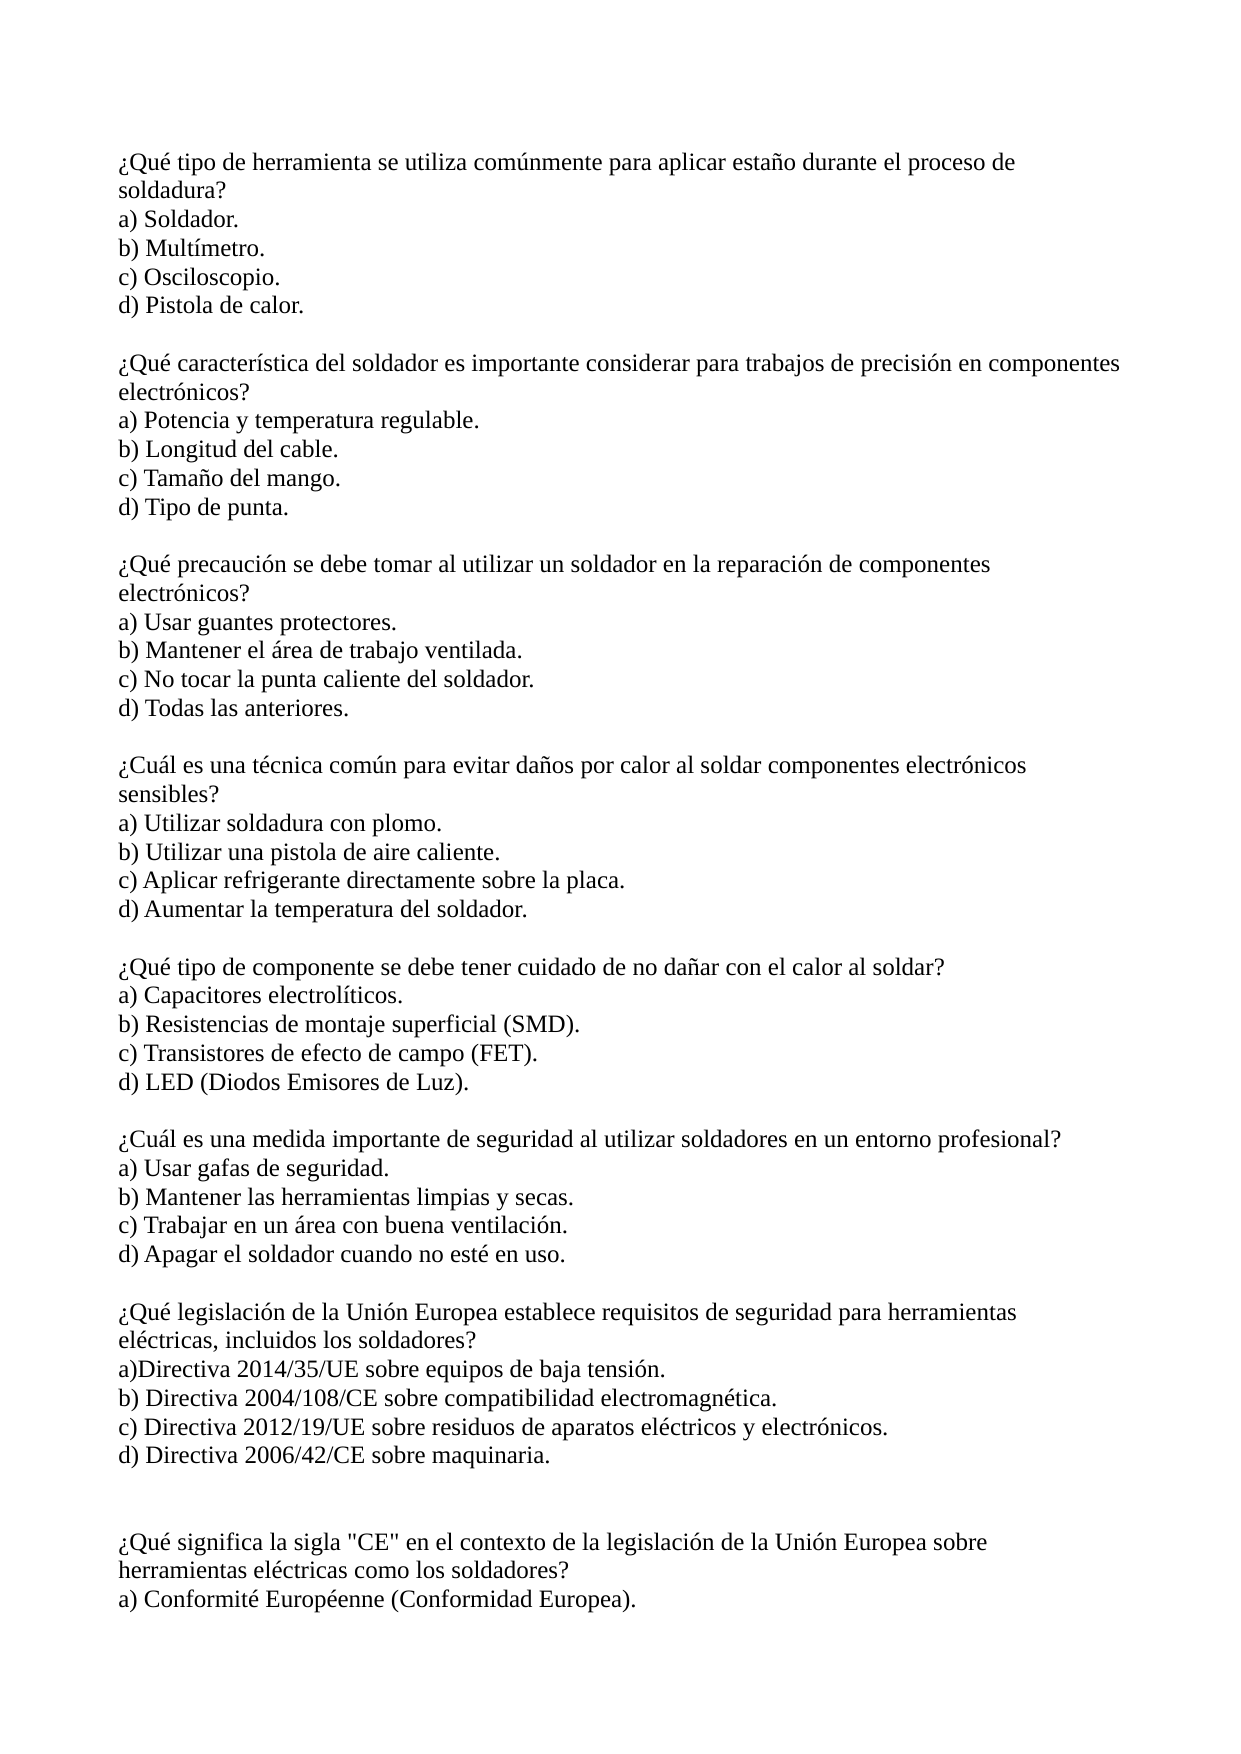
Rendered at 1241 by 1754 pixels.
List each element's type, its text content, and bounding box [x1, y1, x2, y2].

text c) Aplicar refrigerante directamente sobre la placa. [118, 866, 1122, 894]
text d) Todas las anteriores. [118, 693, 1122, 722]
text a) Potencia y temperatura regulable. [118, 406, 1122, 434]
text d) Tipo de punta. [118, 492, 1122, 521]
text b) Mantener el área de trabajo ventilada. [118, 636, 1122, 664]
text b) Mantener las herramientas limpias y secas. [118, 1182, 1122, 1211]
text c) Trabajar en un área con buena ventilación. [118, 1211, 1122, 1239]
text d) Aumentar la temperatura del soldador. [118, 894, 1122, 923]
text b) Resistencias de montaje superficial (SMD). [118, 1009, 1122, 1038]
text ¿Cuál es una técnica común para evitar daños por calor al soldar componentes electrónicos sensibles? [118, 751, 1122, 808]
text a) Soldador. [118, 204, 1122, 233]
text b) Multímetro. [118, 233, 1122, 262]
text a) Utilizar soldadura con plomo. [118, 808, 1122, 837]
text d) Directiva 2006/42/CE sobre maquinaria. [118, 1441, 1122, 1469]
text d) Apagar el soldador cuando no esté en uso. [118, 1239, 1122, 1268]
text ¿Cuál es una medida importante de seguridad al utilizar soldadores en un entorno profesional? [118, 1124, 1122, 1153]
text a) Conformité Européenne (Conformidad Europea). [118, 1584, 1122, 1613]
text ¿Qué tipo de componente se debe tener cuidado de no dañar con el calor al soldar? [118, 952, 1122, 981]
text c) Osciloscopio. [118, 262, 1122, 291]
text b) Directiva 2004/108/CE sobre compatibilidad electromagnética. [118, 1383, 1122, 1412]
text ¿Qué legislación de la Unión Europea establece requisitos de seguridad para herramientas eléctricas, incluidos los soldadores? [118, 1297, 1122, 1354]
text ¿Qué significa la sigla "CE" en el contexto de la legislación de la Unión Europea sobre herramientas eléctricas como los soldadores? [118, 1527, 1122, 1584]
text ¿Qué tipo de herramienta se utiliza comúnmente para aplicar estaño durante el proceso de soldadura? [118, 147, 1122, 204]
text c) Tamaño del mango. [118, 463, 1122, 492]
text a) Usar guantes protectores. [118, 607, 1122, 636]
text a)Directiva 2014/35/UE sobre equipos de baja tensión. [118, 1354, 1122, 1383]
text a) Usar gafas de seguridad. [118, 1153, 1122, 1182]
text a) Capacitores electrolíticos. [118, 981, 1122, 1009]
text c) No tocar la punta caliente del soldador. [118, 664, 1122, 693]
text c) Directiva 2012/19/UE sobre residuos de aparatos eléctricos y electrónicos. [118, 1412, 1122, 1441]
text d) Pistola de calor. [118, 291, 1122, 319]
text ¿Qué característica del soldador es importante considerar para trabajos de precisión en componentes electrónicos? [118, 348, 1122, 406]
text c) Transistores de efecto de campo (FET). [118, 1038, 1122, 1067]
text ¿Qué precaución se debe tomar al utilizar un soldador en la reparación de componentes electrónicos? [118, 549, 1122, 607]
text b) Longitud del cable. [118, 434, 1122, 463]
text d) LED (Diodos Emisores de Luz). [118, 1067, 1122, 1096]
text b) Utilizar una pistola de aire caliente. [118, 837, 1122, 866]
